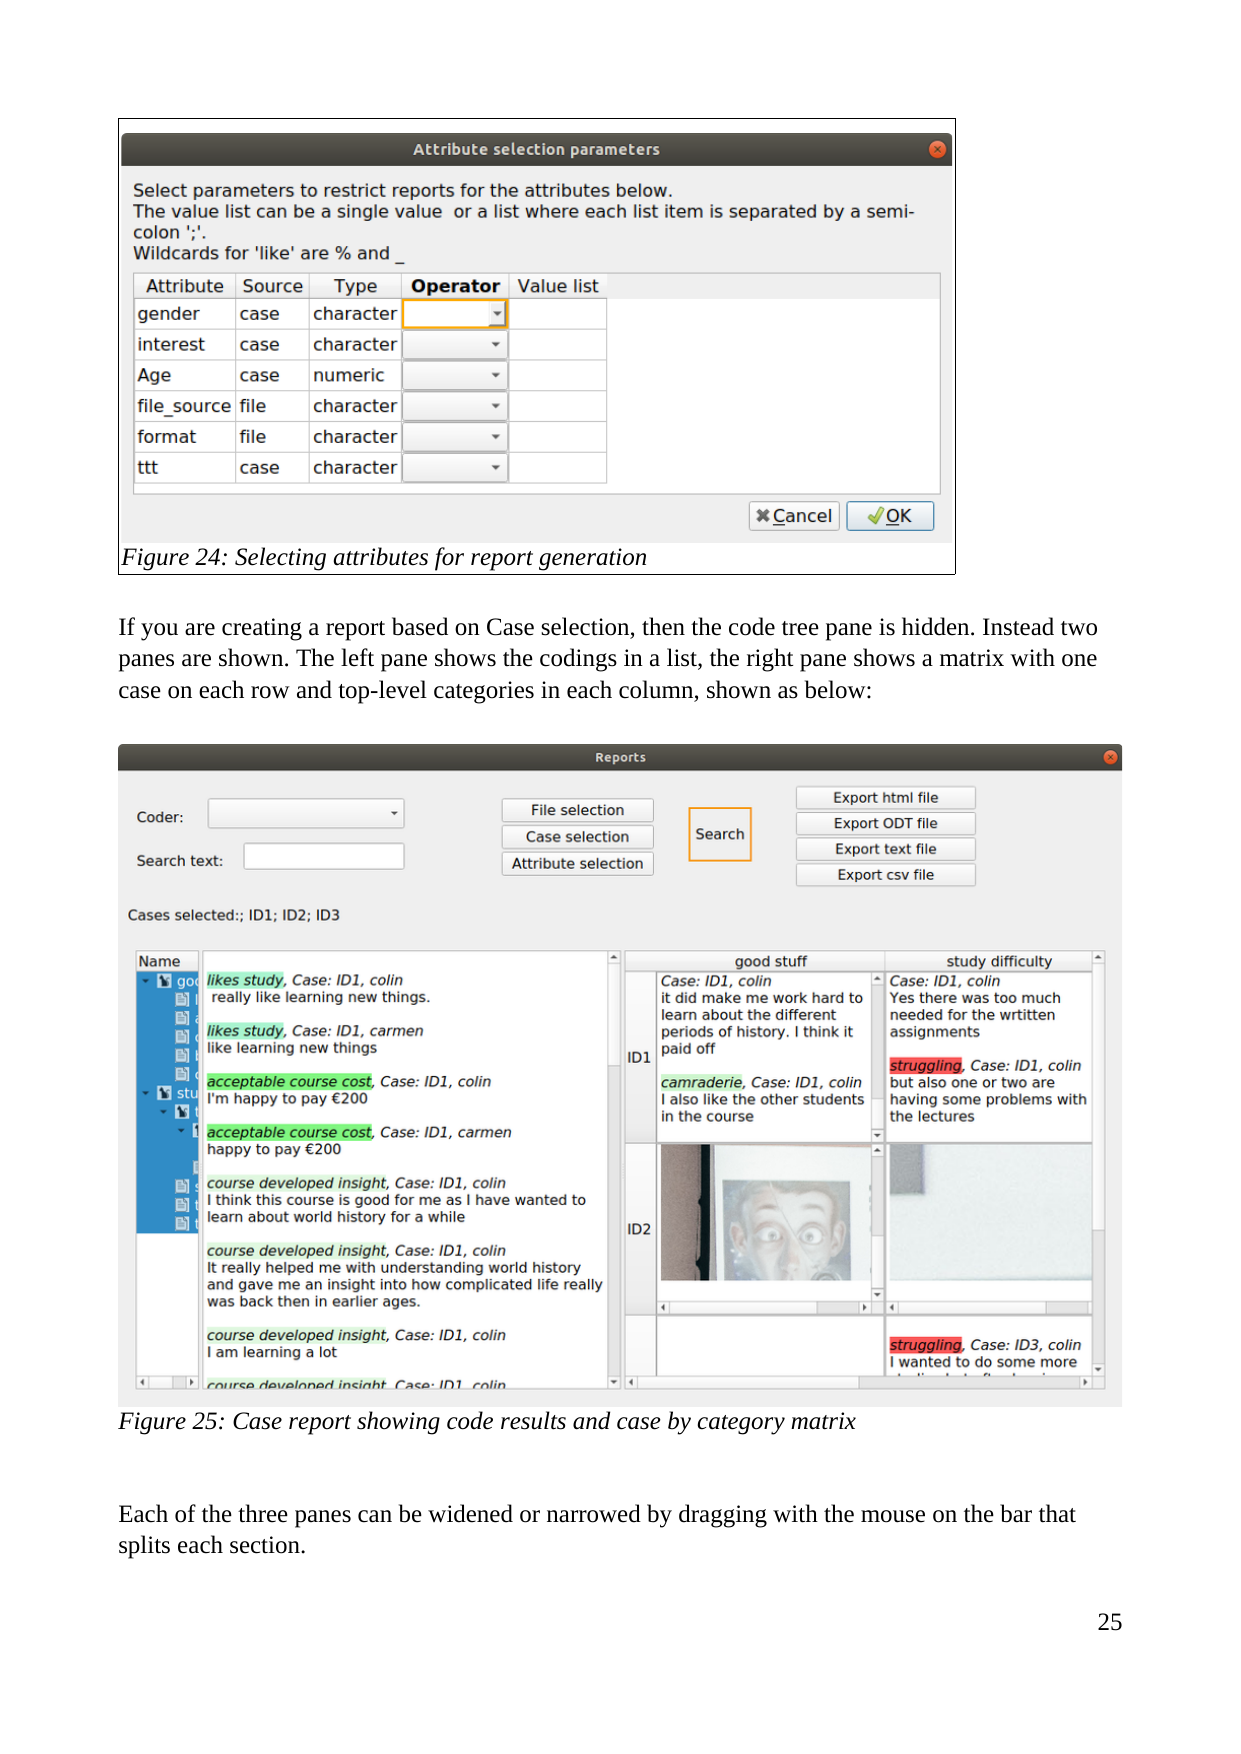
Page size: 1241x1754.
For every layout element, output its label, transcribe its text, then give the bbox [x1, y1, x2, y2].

text Figure 25: Case report showing code results and case by category matrix [118, 1407, 1122, 1435]
text Figure 24: Selecting attributes for report generation [121, 543, 952, 571]
picture [118, 744, 1123, 1407]
picture [121, 133, 953, 543]
text If you are creating a report based on Case selection, then the code tree pane is hidden. Instead two panes are shown. The left pane shows the codings in a list, the right pane shows a matrix with one case on each row and top-level categories in each column, shown as below: [118, 612, 1122, 703]
text Each of the three panes can be widened or narrowed by dragging with the mouse on the bar that splits each section. [118, 1499, 1122, 1559]
